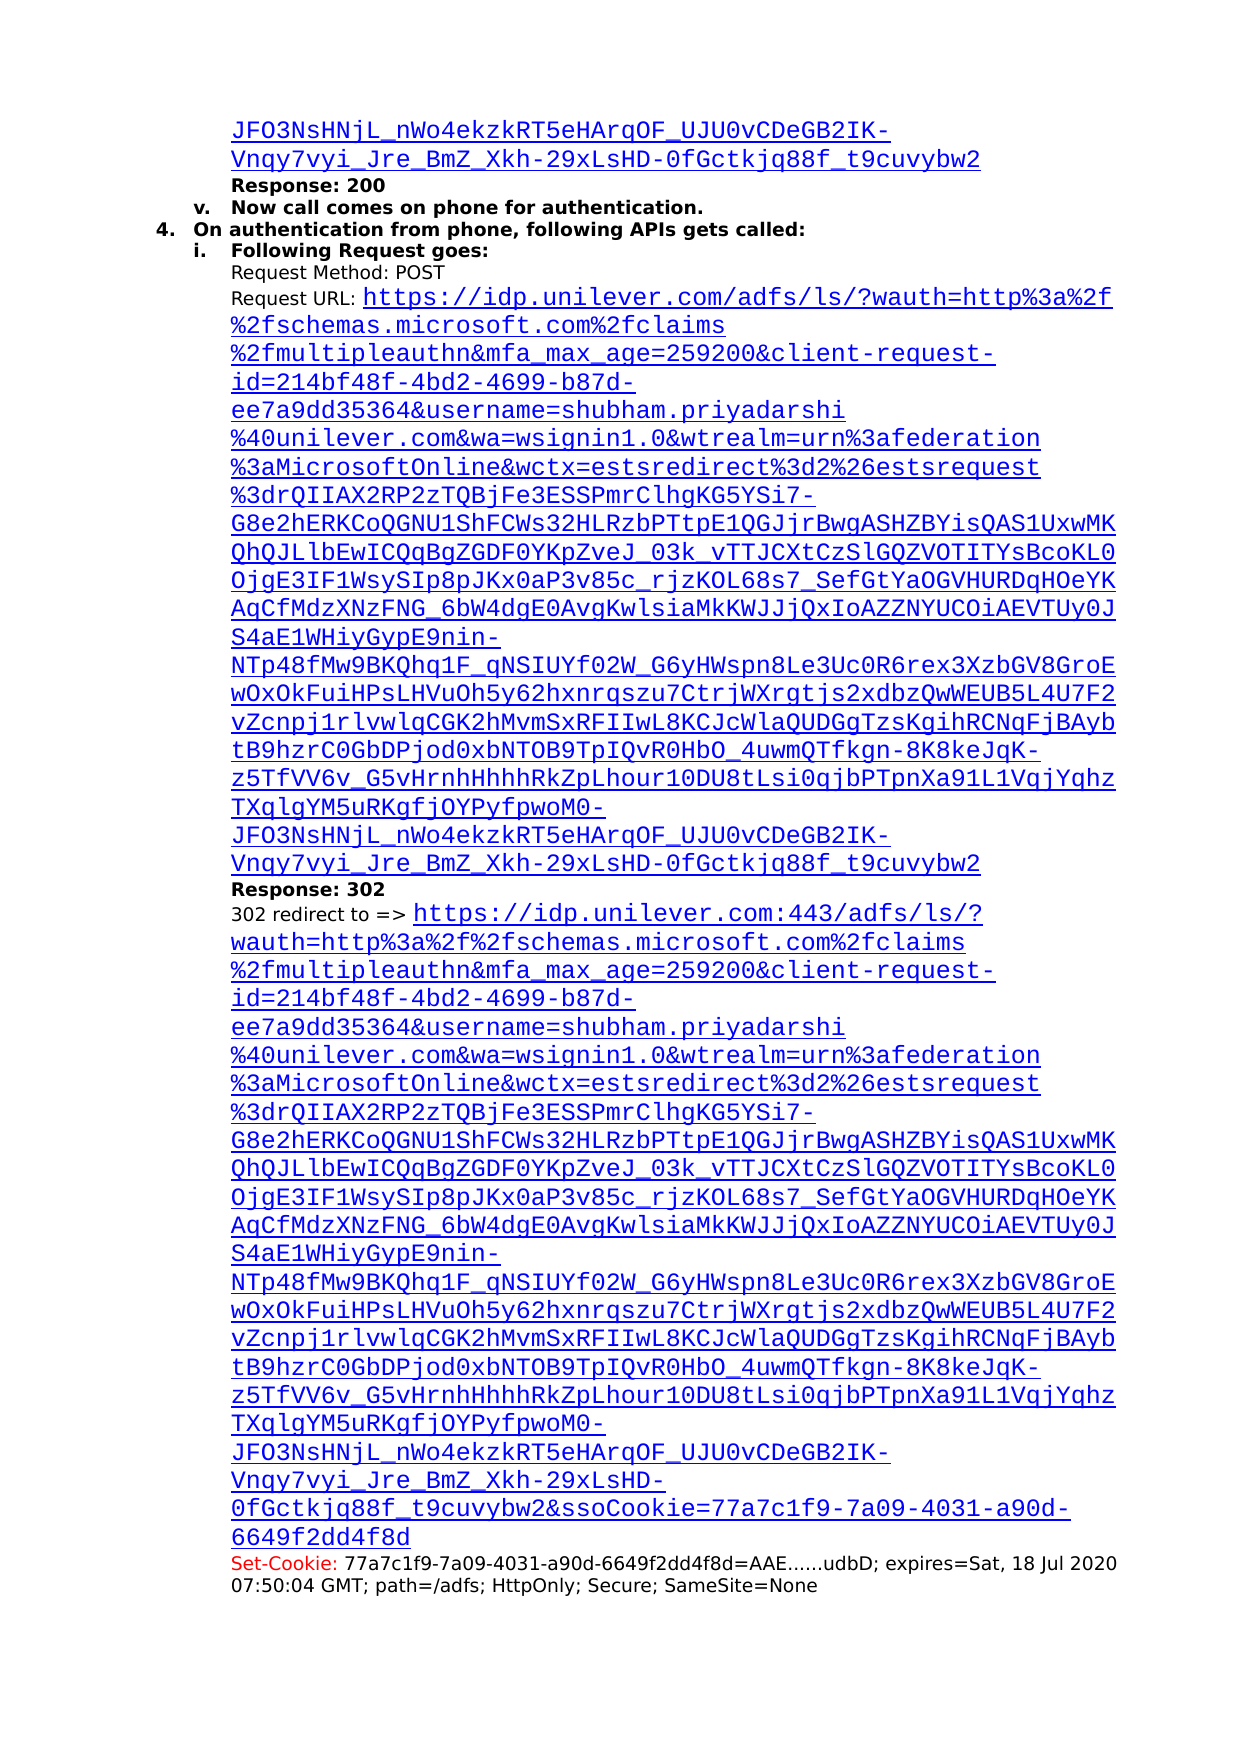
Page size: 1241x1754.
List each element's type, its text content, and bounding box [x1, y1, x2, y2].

list Now call comes on phone for authentication. [193, 197, 1122, 218]
list JFO3NsHNjL_nWo4ekzkRT5eHArqOF_UJU0vCDeGB2IK-Vnqy7vyi_Jre_BmZ_Xkh-29xLsHD-0fGctkjq88f_t9cuvybw2 [193, 118, 1122, 175]
list Response: 302 [193, 879, 1122, 901]
list On authentication from phone, following APIs gets called: [156, 218, 1122, 240]
list Request Method: POST [193, 262, 1122, 284]
list Response: 200 [193, 175, 1122, 197]
list Set-Cookie: 77a7c1f9-7a09-4031-a90d-6649f2dd4f8d=AAE......udbD; expires=Sat, 18 Jul 2020 07:50:04 GMT; path=/adfs; HttpOnly; Secure; SameSite=None [193, 1553, 1122, 1596]
list Following Request goes: [193, 240, 1122, 262]
list 302 redirect to => https://idp.unilever.com:443/adfs/ls/?wauth=http%3a%2f%2fschemas.microsoft.com%2fclaims%2fmultipleauthn&mfa_max_age=259200&client-request-id=214bf48f-4bd2-4699-b87d-ee7a9dd35364&username=shubham.priyadarshi%40unilever.com&wa=wsignin1.0&wtrealm=urn%3afederation%3aMicrosoftOnline&wctx=estsredirect%3d2%26estsrequest%3drQIIAX2RP2zTQBjFe3ESSPmrClhgKG5YSi7-G8e2hERKCoQGNU1ShFCWs32HLRzbPTtpE1QGJjrBwgASHZBYisQAS1UxwMKQhQJLlbEwICQqBgZGDF0YKpZveJ_03k_vTTJCXtCzSlGQZVOTITYsBcoKL0OjgE3IF1WsySIp8pJKx0aP3v85c_rjzKOL68s7_SefGtYaOGVHURDqHOeYKAqCfMdzXNzFNG_6bW4dgE0AvgKwlsiaMkKWJJjQxIoAZZNYUCOiAEVTUy0JS4aE1WHiyGypE9nin-NTp48fMw9BKQhq1F_qNSIUYf02W_G6yHWspn8Le3Uc0R6rex3XzbGV8GroEwOxOkFuiHPsLHVuOh5y62hxnrqszu7CtrjWXrgtjs2xdbzQwWEUB5L4U7F2vZcnpj1rlvwlqCGK2hMvmSxRFIIwL8KCJcWlaQUDGgTzsKgihRCNqFjBAybtB9hzrC0GbDPjod0xbNTOB9TpIQvR0HbO_4uwmQTfkgn-8K8keJqK-z5TfVV6v_G5vHrnhHhhhRkZpLhour10DU8tLsi0qjbPTpnXa91L1VqjYqhzTXqlgYM5uRKgfjOYPyfpwoM0-JFO3NsHNjL_nWo4ekzkRT5eHArqOF_UJU0vCDeGB2IK-Vnqy7vyi_Jre_BmZ_Xkh-29xLsHD-0fGctkjq88f_t9cuvybw2&ssoCookie=77a7c1f9-7a09-4031-a90d-6649f2dd4f8d [193, 901, 1122, 1553]
list Request URL: https://idp.unilever.com/adfs/ls/?wauth=http%3a%2f%2fschemas.microsoft.com%2fclaims%2fmultipleauthn&mfa_max_age=259200&client-request-id=214bf48f-4bd2-4699-b87d-ee7a9dd35364&username=shubham.priyadarshi%40unilever.com&wa=wsignin1.0&wtrealm=urn%3afederation%3aMicrosoftOnline&wctx=estsredirect%3d2%26estsrequest%3drQIIAX2RP2zTQBjFe3ESSPmrClhgKG5YSi7-G8e2hERKCoQGNU1ShFCWs32HLRzbPTtpE1QGJjrBwgASHZBYisQAS1UxwMKQhQJLlbEwICQqBgZGDF0YKpZveJ_03k_vTTJCXtCzSlGQZVOTITYsBcoKL0OjgE3IF1WsySIp8pJKx0aP3v85c_rjzKOL68s7_SefGtYaOGVHURDqHOeYKAqCfMdzXNzFNG_6bW4dgE0AvgKwlsiaMkKWJJjQxIoAZZNYUCOiAEVTUy0JS4aE1WHiyGypE9nin-NTp48fMw9BKQhq1F_qNSIUYf02W_G6yHWspn8Le3Uc0R6rex3XzbGV8GroEwOxOkFuiHPsLHVuOh5y62hxnrqszu7CtrjWXrgtjs2xdbzQwWEUB5L4U7F2vZcnpj1rlvwlqCGK2hMvmSxRFIIwL8KCJcWlaQUDGgTzsKgihRCNqFjBAybtB9hzrC0GbDPjod0xbNTOB9TpIQvR0HbO_4uwmQTfkgn-8K8keJqK-z5TfVV6v_G5vHrnhHhhhRkZpLhour10DU8tLsi0qjbPTpnXa91L1VqjYqhzTXqlgYM5uRKgfjOYPyfpwoM0-JFO3NsHNjL_nWo4ekzkRT5eHArqOF_UJU0vCDeGB2IK-Vnqy7vyi_Jre_BmZ_Xkh-29xLsHD-0fGctkjq88f_t9cuvybw2 [193, 284, 1122, 879]
